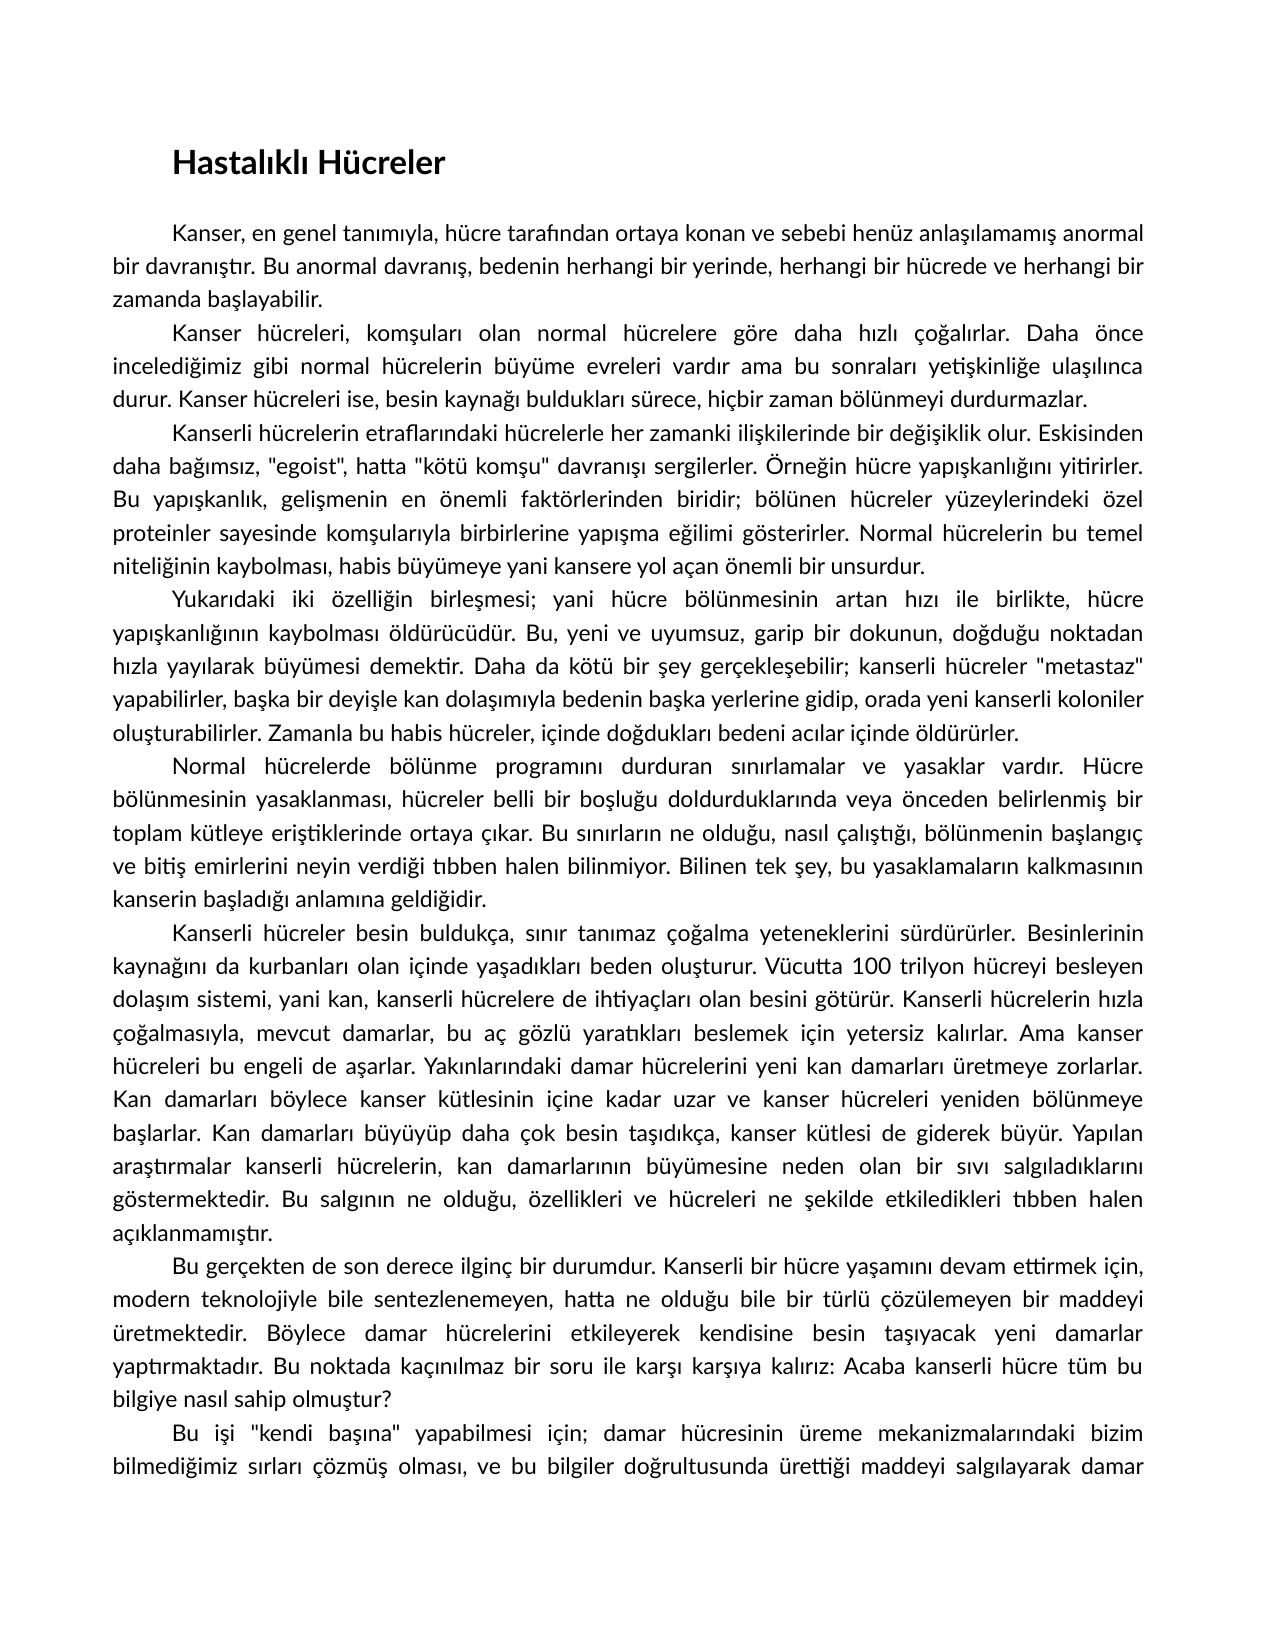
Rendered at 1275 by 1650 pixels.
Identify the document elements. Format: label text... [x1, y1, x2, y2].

text Normal hücrelerde bölünme programını durduran sınırlamalar ve yasaklar vardır. Hücre bölünmesinin yasaklanması, hücreler belli bir boşluğu doldurduklarında veya önceden belirlenmiş bir toplam kütleye eriştiklerinde ortaya çıkar. Bu sınırların ne olduğu, nasıl çalıştığı, bölünmenin başlangıç ve bitiş emirlerini neyin verdiği tıbben halen bilinmiyor. Bilinen tek şey, bu yasaklamaların kalkmasının kanserin başladığı anlamına geldiğidir. [112, 748, 1145, 914]
text Hastalıklı Hücreler [112, 148, 1145, 181]
text Yukarıdaki iki özelliğin birleşmesi; yani hücre bölünmesinin artan hızı ile birlikte, hücre yapışkanlığının kaybolması öldürücüdür. Bu, yeni ve uyumsuz, garip bir dokunun, doğduğu noktadan hızla yayılarak büyümesi demektir. Daha da kötü bir şey gerçekleşebilir; kanserli hücreler "metastaz" yapabilirler, başka bir deyişle kan dolaşımıyla bedenin başka yerlerine gidip, orada yeni kanserli koloniler oluşturabilirler. Zamanla bu habis hücreler, içinde doğdukları bedeni acılar içinde öldürürler. [112, 581, 1145, 748]
text Bu gerçekten de son derece ilginç bir durumdur. Kanserli bir hücre yaşamını devam ettirmek için, modern teknolojiyle bile sentezlenemeyen, hatta ne olduğu bile bir türlü çözülemeyen bir maddeyi üretmektedir. Böylece damar hücrelerini etkileyerek kendisine besin taşıyacak yeni damarlar yaptırmaktadır. Bu noktada kaçınılmaz bir soru ile karşı karşıya kalırız: Acaba kanserli hücre tüm bu bilgiye nasıl sahip olmuştur? [112, 1248, 1145, 1414]
text Kanserli hücreler besin buldukça, sınır tanımaz çoğalma yeteneklerini sürdürürler. Besinlerinin kaynağını da kurbanları olan içinde yaşadıkları beden oluşturur. Vücutta 100 trilyon hücreyi besleyen dolaşım sistemi, yani kan, kanserli hücrelere de ihtiyaçları olan besini götürür. Kanserli hücrelerin hızla çoğalmasıyla, mevcut damarlar, bu aç gözlü yaratıkları beslemek için yetersiz kalırlar. Ama kanser hücreleri bu engeli de aşarlar. Yakınlarındaki damar hücrelerini yeni kan damarları üretmeye zorlarlar. Kan damarları böylece kanser kütlesinin içine kadar uzar ve kanser hücreleri yeniden bölünmeye başlarlar. Kan damarları büyüyüp daha çok besin taşıdıkça, kanser kütlesi de giderek büyür. Yapılan araştırmalar kanserli hücrelerin, kan damarlarının büyümesine neden olan bir sıvı salgıladıklarını göstermektedir. Bu salgının ne olduğu, özellikleri ve hücreleri ne şekilde etkiledikleri tıbben halen açıklanmamıştır. [112, 914, 1145, 1248]
text Kanserli hücrelerin etraflarındaki hücrelerle her zamanki ilişkilerinde bir değişiklik olur. Eskisinden daha bağımsız, "egoist", hatta "kötü komşu" davranışı sergilerler. Örneğin hücre yapışkanlığını yitirirler. Bu yapışkanlık, gelişmenin en önemli faktörlerinden biridir; bölünen hücreler yüzeylerindeki özel proteinler sayesinde komşularıyla birbirlerine yapışma eğilimi gösterirler. Normal hücrelerin bu temel niteliğinin kaybolması, habis büyümeye yani kansere yol açan önemli bir unsurdur. [112, 414, 1145, 581]
text Kanser, en genel tanımıyla, hücre tarafından ortaya konan ve sebebi henüz anlaşılamamış anormal bir davranıştır. Bu anormal davranış, bedenin herhangi bir yerinde, herhangi bir hücrede ve herhangi bir zamanda başlayabilir. [112, 214, 1145, 314]
text Kanser hücreleri, komşuları olan normal hücrelere göre daha hızlı çoğalırlar. Daha önce incelediğimiz gibi normal hücrelerin büyüme evreleri vardır ama bu sonraları yetişkinliğe ulaşılınca durur. Kanser hücreleri ise, besin kaynağı buldukları sürece, hiçbir zaman bölünmeyi durdurmazlar. [112, 314, 1145, 414]
text Bu işi "kendi başına" yapabilmesi için; damar hücresinin üreme mekanizmalarındaki bizim bilmediğimiz sırları çözmüş olması, ve bu bilgiler doğrultusunda ürettiği maddeyi salgılayarak damar [112, 1414, 1145, 1481]
